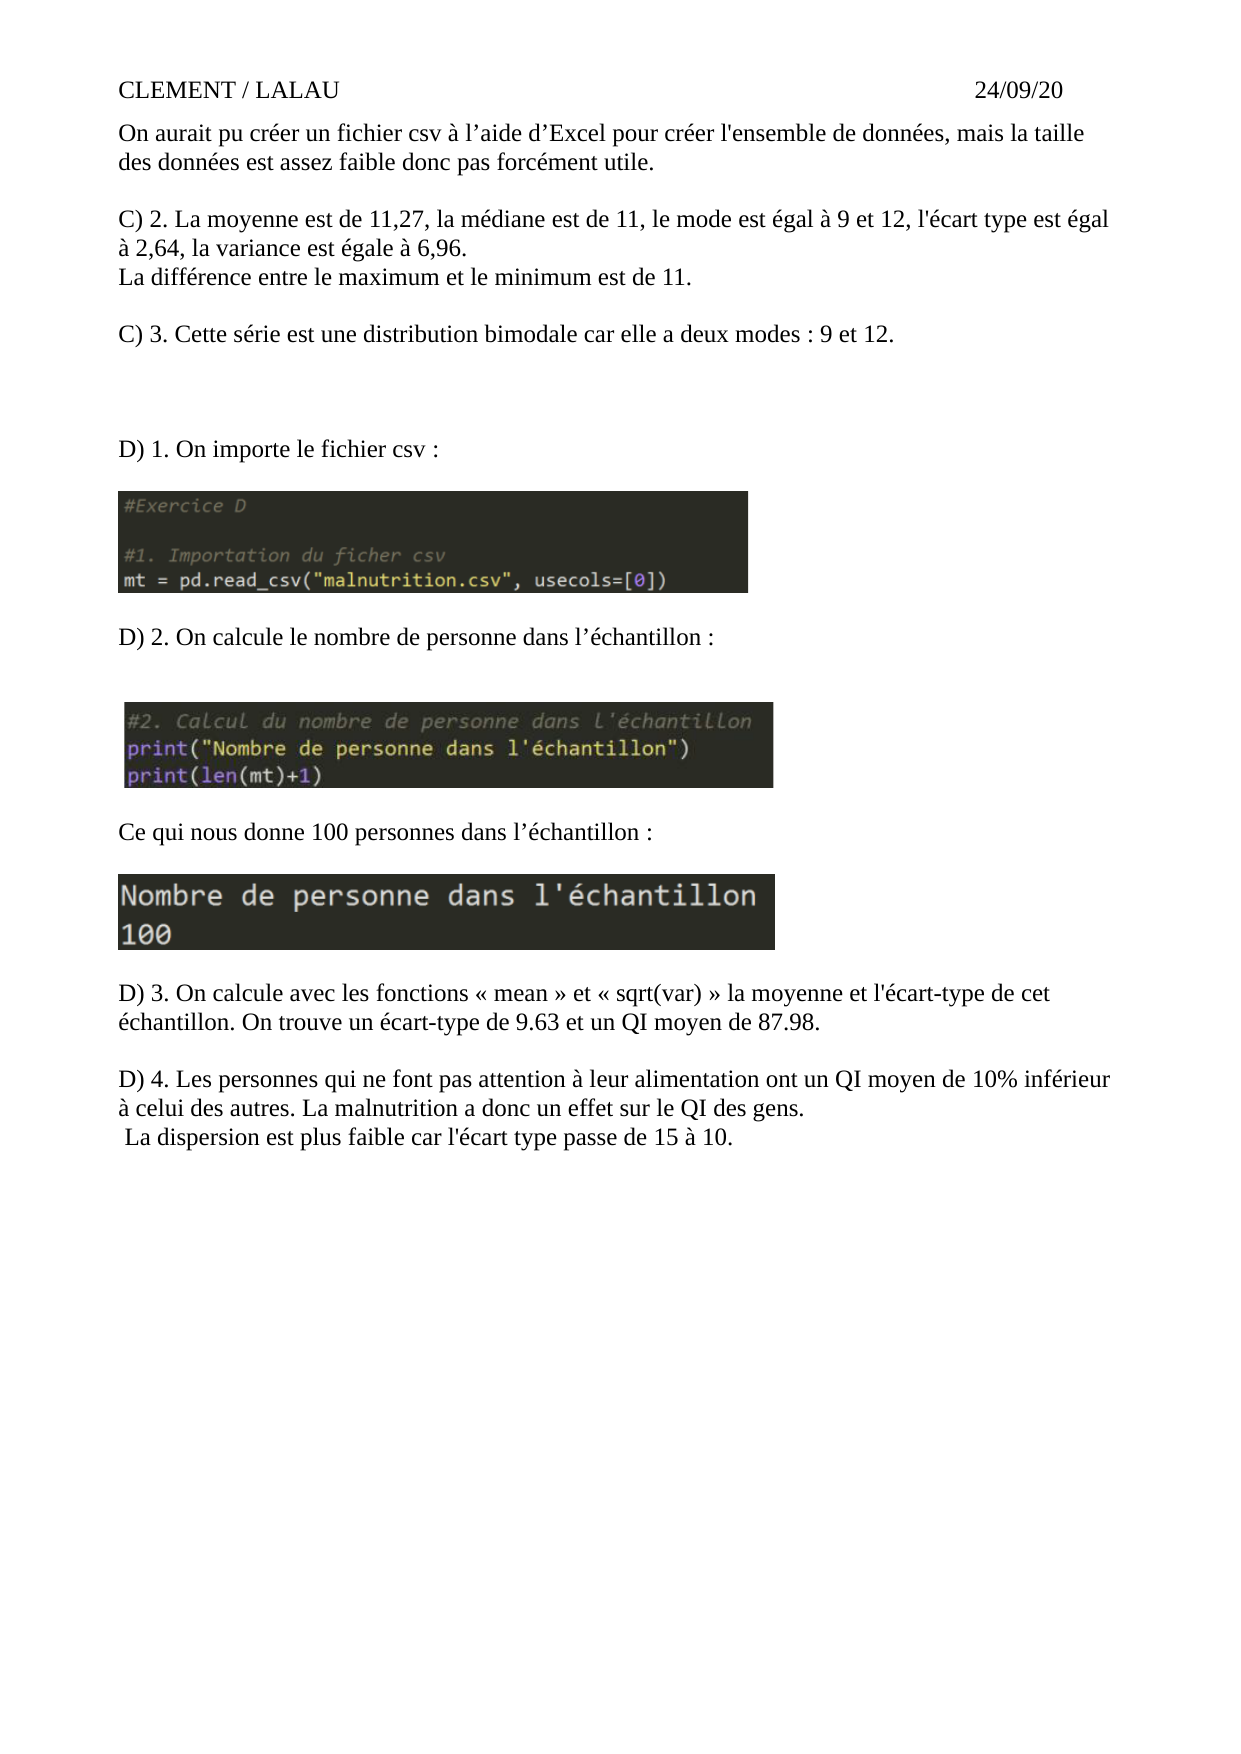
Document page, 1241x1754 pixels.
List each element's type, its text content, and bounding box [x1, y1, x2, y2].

text D) 3. On calcule avec les fonctions « mean » et « sqrt(var) » la moyenne et l'écart-type de cet échantillon. On trouve un écart-type de 9.63 et un QI moyen de 87.98. [118, 978, 1122, 1036]
text La différence entre le maximum et le minimum est de 11. [118, 262, 1122, 291]
text C) 2. La moyenne est de 11,27, la médiane est de 11, le mode est égal à 9 et 12, l'écart type est égal à 2,64, la variance est égale à 6,96. [118, 204, 1122, 262]
text On aurait pu créer un fichier csv à l’aide d’Excel pour créer l'ensemble de données, mais la taille des données est assez faible donc pas forcément utile. [118, 118, 1122, 176]
text Ce qui nous donne 100 personnes dans l’échantillon : [118, 817, 1122, 845]
text D) 1. On importe le fichier csv : [118, 434, 1122, 463]
text C) 3. Cette série est une distribution bimodale car elle a deux modes : 9 et 12. [118, 319, 1122, 348]
text La dispersion est plus faible car l'écart type passe de 15 à 10. [118, 1122, 1122, 1151]
text D) 4. Les personnes qui ne font pas attention à leur alimentation ont un QI moyen de 10% inférieur à celui des autres. La malnutrition a donc un effet sur le QI des gens. [118, 1064, 1122, 1122]
text D) 2. On calcule le nombre de personne dans l’échantillon : [118, 622, 1122, 650]
